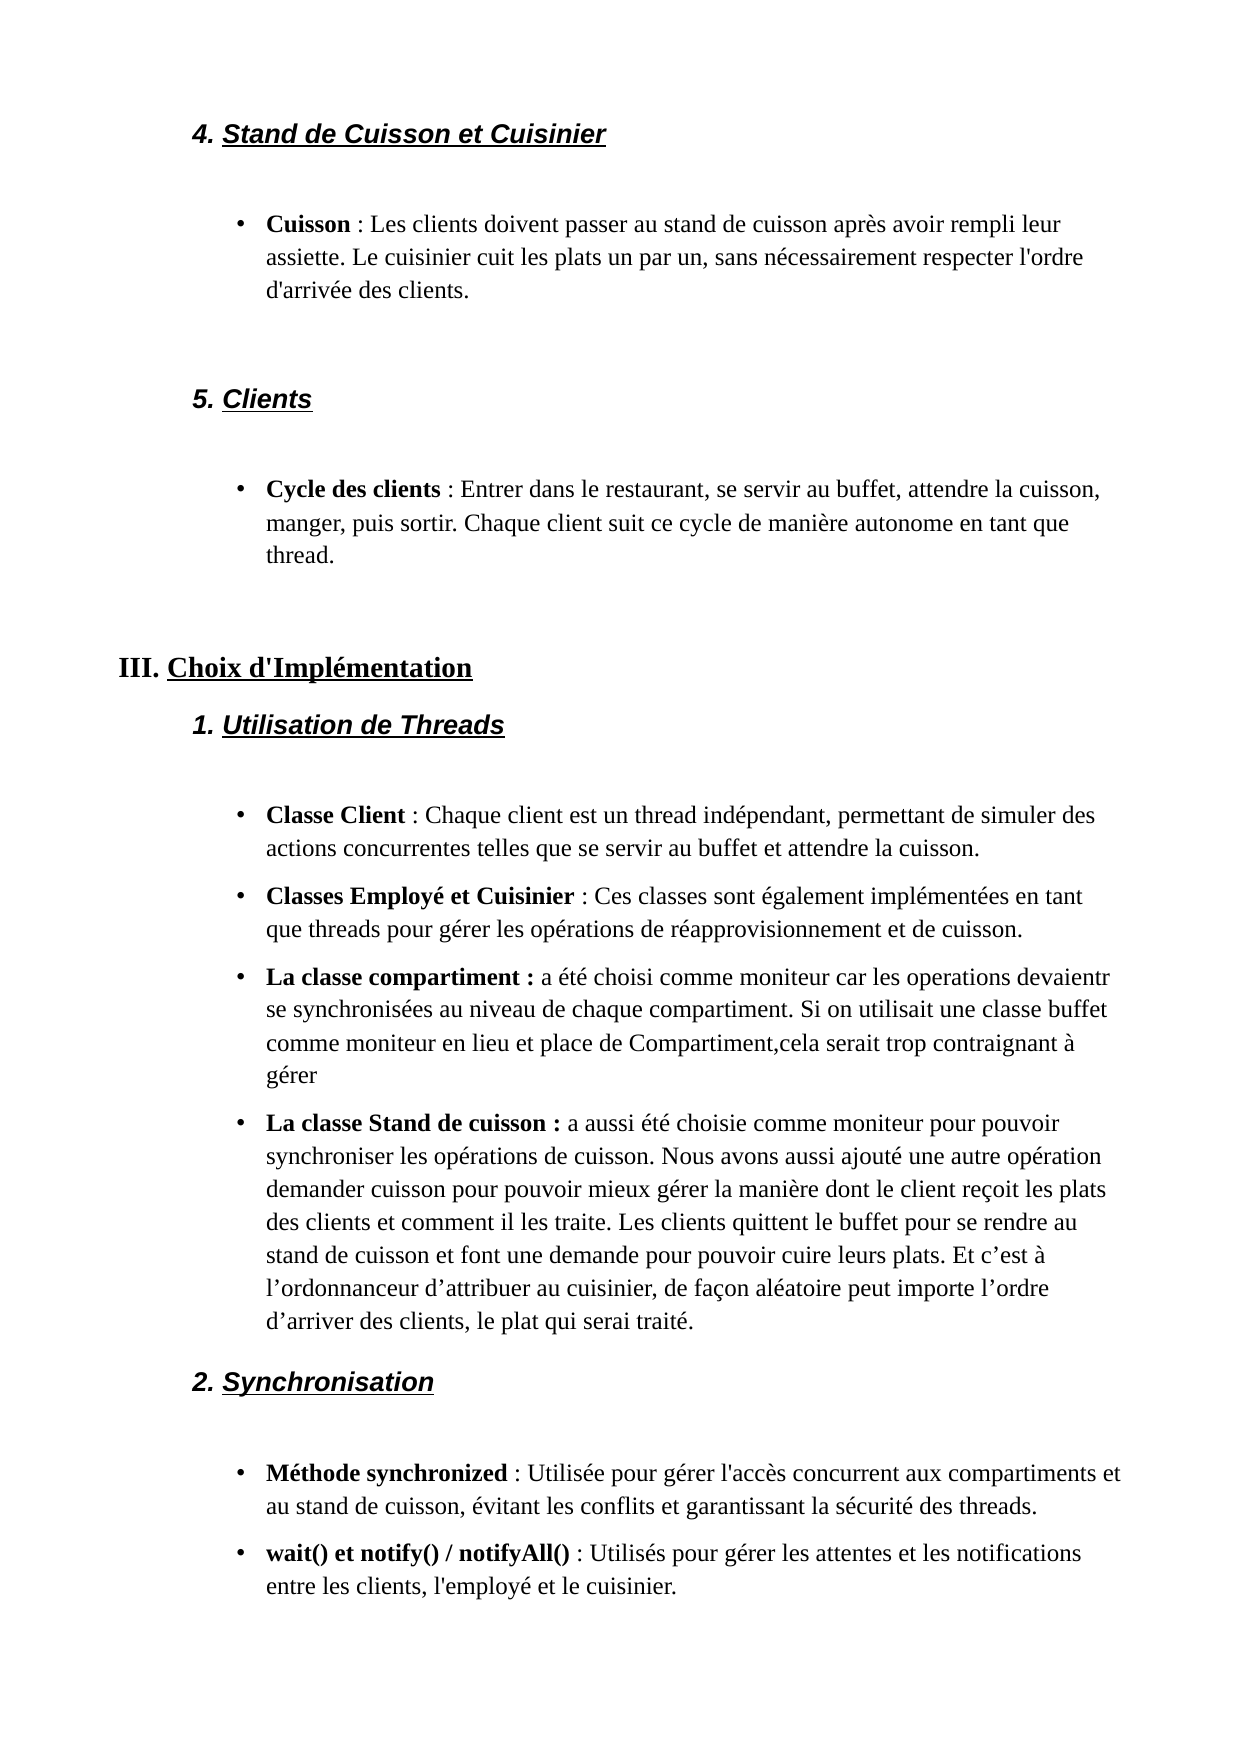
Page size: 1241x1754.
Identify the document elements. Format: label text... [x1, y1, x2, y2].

subtitle III. Choix d'Implémentation [118, 650, 1122, 684]
list Cuisson : Les clients doivent passer au stand de cuisson après avoir rempli leur assiette. Le cuisinier cuit les plats un par un, sans nécessairement respecter l'ordre d'arrivée des clients. [236, 209, 1122, 304]
list Classes Employé et Cuisinier : Ces classes sont également implémentées en tant que threads pour gérer les opérations de réapprovisionnement et de cuisson. [236, 881, 1122, 943]
list La classe compartiment : a été choisi comme moniteur car les operations devaientr se synchronisées au niveau de chaque compartiment. Si on utilisait une classe buffet comme moniteur en lieu et place de Compartiment,cela serait trop contraignant à gérer [236, 962, 1122, 1089]
subtitle 4. Stand de Cuisson et Cuisinier [118, 118, 1122, 149]
list Méthode synchronized : Utilisée pour gérer l'accès concurrent aux compartiments et au stand de cuisson, évitant les conflits et garantissant la sécurité des threads. [236, 1458, 1122, 1519]
subtitle 1. Utilisation de Threads [118, 709, 1122, 740]
subtitle 5. Clients [118, 383, 1122, 414]
list wait() et notify() / notifyAll() : Utilisés pour gérer les attentes et les notifications entre les clients, l'employé et le cuisinier. [236, 1538, 1122, 1600]
subtitle 2. Synchronisation [118, 1366, 1122, 1398]
list Cycle des clients : Entrer dans le restaurant, se servir au buffet, attendre la cuisson, manger, puis sortir. Chaque client suit ce cycle de manière autonome en tant que thread. [236, 474, 1122, 569]
list Classe Client : Chaque client est un thread indépendant, permettant de simuler des actions concurrentes telles que se servir au buffet et attendre la cuisson. [236, 800, 1122, 862]
list La classe Stand de cuisson : a aussi été choisie comme moniteur pour pouvoir synchroniser les opérations de cuisson. Nous avons aussi ajouté une autre opération demander cuisson pour pouvoir mieux gérer la manière dont le client reçoit les plats des clients et comment il les traite. Les clients quittent le buffet pour se rendre au stand de cuisson et font une demande pour pouvoir cuire leurs plats. Et c’est à l’ordonnanceur d’attribuer au cuisinier, de façon aléatoire peut importe l’ordre d’arriver des clients, le plat qui serai traité. [236, 1108, 1122, 1335]
